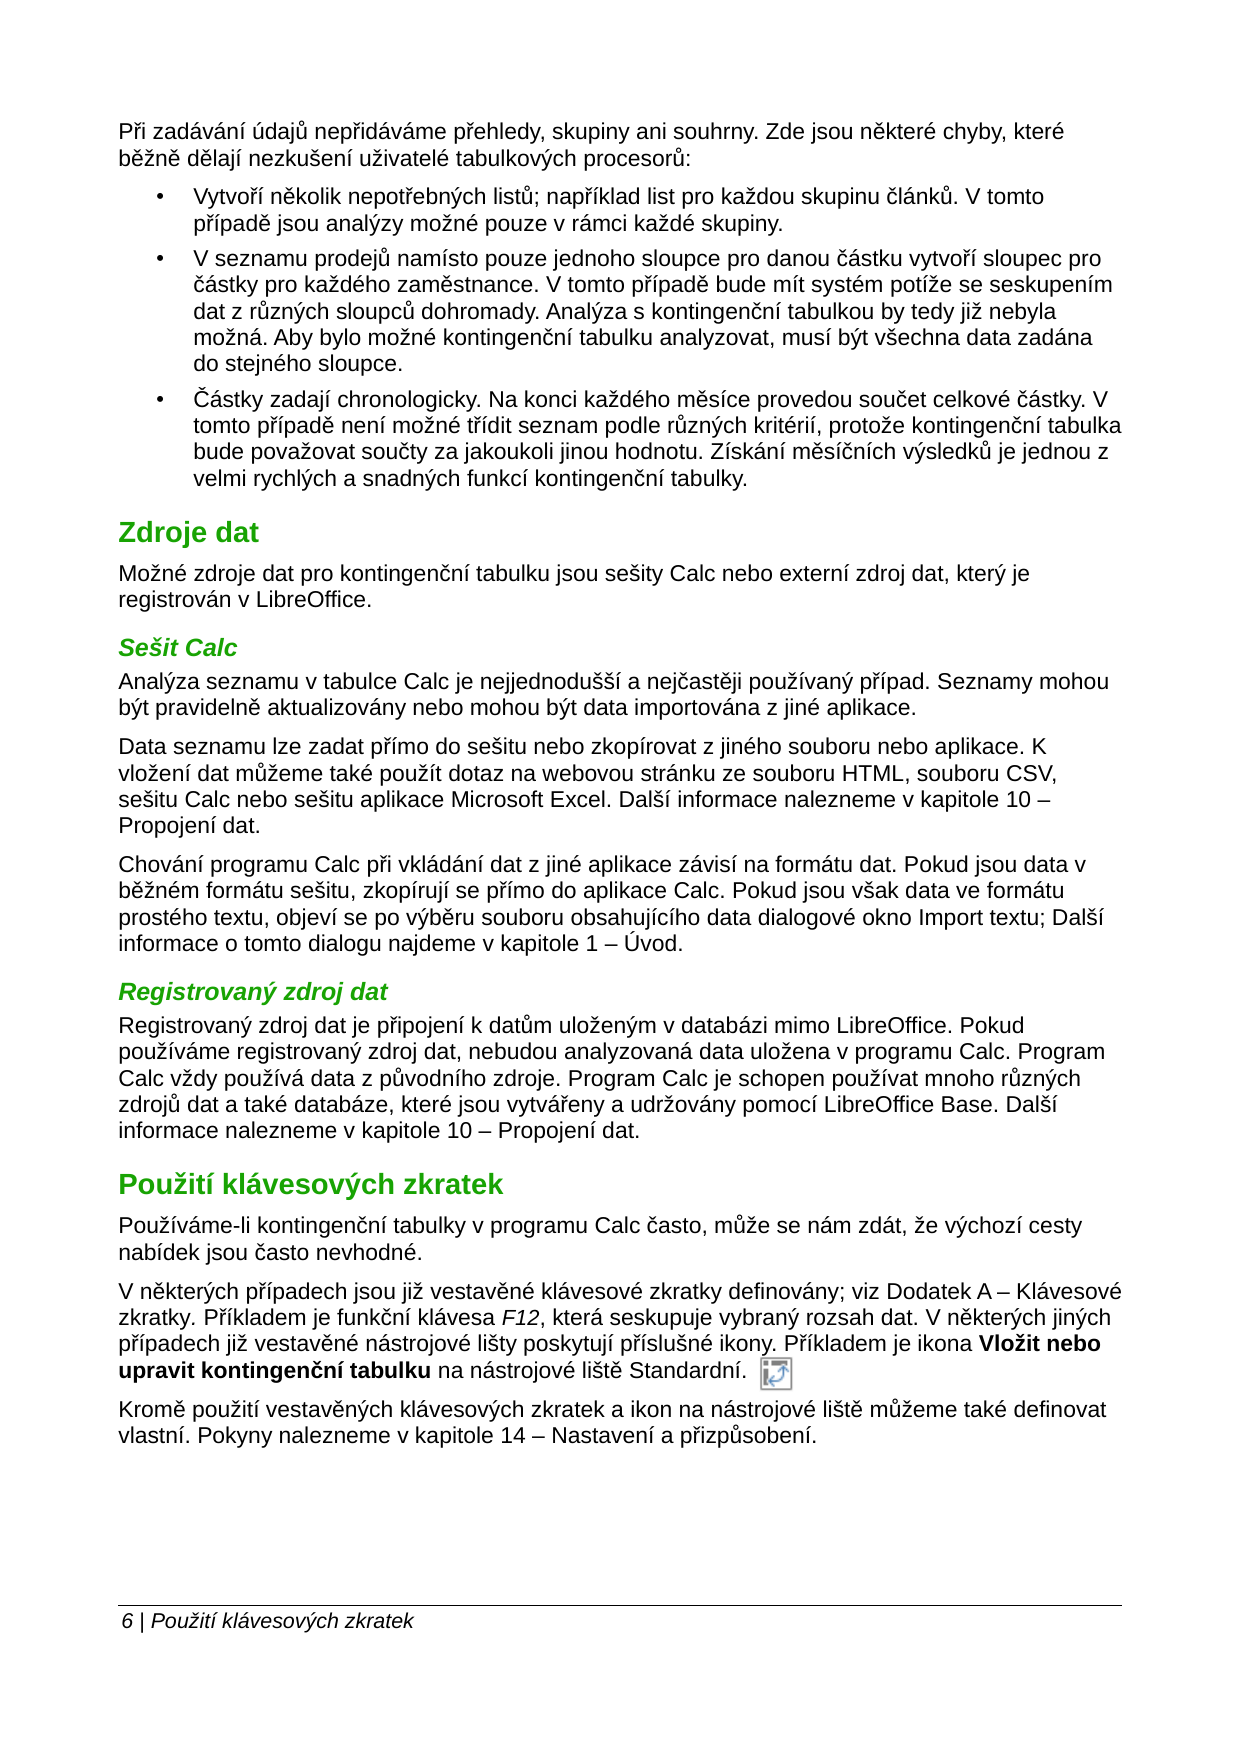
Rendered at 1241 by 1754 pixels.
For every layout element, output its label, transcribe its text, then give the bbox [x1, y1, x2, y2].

subtitle Zdroje dat [118, 514, 1122, 548]
text Chování programu Calc při vkládání dat z jiné aplikace závisí na formátu dat. Pokud jsou data v běžném formátu sešitu, zkopírují se přímo do aplikace Calc. Pokud jsou však data ve formátu prostého textu, objeví se po výběru souboru obsahujícího data dialogové okno Import textu; Další informace o tomto dialogu najdeme v kapitole 1 – Úvod. [118, 851, 1122, 956]
text Data seznamu lze zadat přímo do sešitu nebo zkopírovat z jiného souboru nebo aplikace. K vložení dat můžeme také použít dotaz na webovou stránku ze souboru HTML, souboru CSV, sešitu Calc nebo sešitu aplikace Microsoft Excel. Další informace nalezneme v kapitole 10 – Propojení dat. [118, 733, 1122, 838]
list Vytvoří několik nepotřebných listů; například list pro každou skupinu článků. V tomto případě jsou analýzy možné pouze v rámci každé skupiny. [156, 183, 1122, 236]
text V některých případech jsou již vestavěné klávesové zkratky definovány; viz Dodatek A – Klávesové zkratky. Příkladem je funkční klávesa F12, která seskupuje vybraný rozsah dat. V některých jiných případech již vestavěné nástrojové lišty poskytují příslušné ikony. Příkladem je ikona Vložit nebo upravit kontingenční tabulku na nástrojové liště Standardní. [118, 1278, 1122, 1383]
text Možné zdroje dat pro kontingenční tabulku jsou sešity Calc nebo externí zdroj dat, který je registrován v LibreOffice. [118, 560, 1122, 613]
list Částky zadají chronologicky. Na konci každého měsíce provedou součet celkové částky. V tomto případě není možné třídit seznam podle různých kritérií, protože kontingenční tabulka bude považovat součty za jakoukoli jinou hodnotu. Získání měsíčních výsledků je jednou z velmi rychlých a snadných funkcí kontingenční tabulky. [156, 386, 1122, 491]
picture [759, 1356, 794, 1392]
list Při zadávání údajů nepřidáváme přehledy, skupiny ani souhrny. Zde jsou některé chyby, které běžně dělají nezkušení uživatelé tabulkových procesorů: [118, 118, 1122, 171]
subtitle Sešit Calc [118, 633, 1122, 662]
text Kromě použití vestavěných klávesových zkratek a ikon na nástrojové liště můžeme také definovat vlastní. Pokyny nalezneme v kapitole 14 – Nastavení a přizpůsobení. [118, 1396, 1122, 1448]
subtitle Použití klávesových zkratek [118, 1167, 1122, 1201]
subtitle Registrovaný zdroj dat [118, 977, 1122, 1006]
text Analýza seznamu v tabulce Calc je nejjednodušší a nejčastěji používaný případ. Seznamy mohou být pravidelně aktualizovány nebo mohou být data importována z jiné aplikace. [118, 668, 1122, 721]
list V seznamu prodejů namísto pouze jednoho sloupce pro danou částku vytvoří sloupec pro částky pro každého zaměstnance. V tomto případě bude mít systém potíže se seskupením dat z různých sloupců dohromady. Analýza s kontingenční tabulkou by tedy již nebyla možná. Aby bylo možné kontingenční tabulku analyzovat, musí být všechna data zadána do stejného sloupce. [156, 245, 1122, 377]
text Registrovaný zdroj dat je připojení k datům uloženým v databázi mimo LibreOffice. Pokud používáme registrovaný zdroj dat, nebudou analyzovaná data uložena v programu Calc. Program Calc vždy používá data z původního zdroje. Program Calc je schopen používat mnoho různých zdrojů dat a také databáze, které jsou vytvářeny a udržovány pomocí LibreOffice Base. Další informace nalezneme v kapitole 10 – Propojení dat. [118, 1012, 1122, 1143]
text Používáme-li kontingenční tabulky v programu Calc často, může se nám zdát, že výchozí cesty nabídek jsou často nevhodné. [118, 1212, 1122, 1265]
